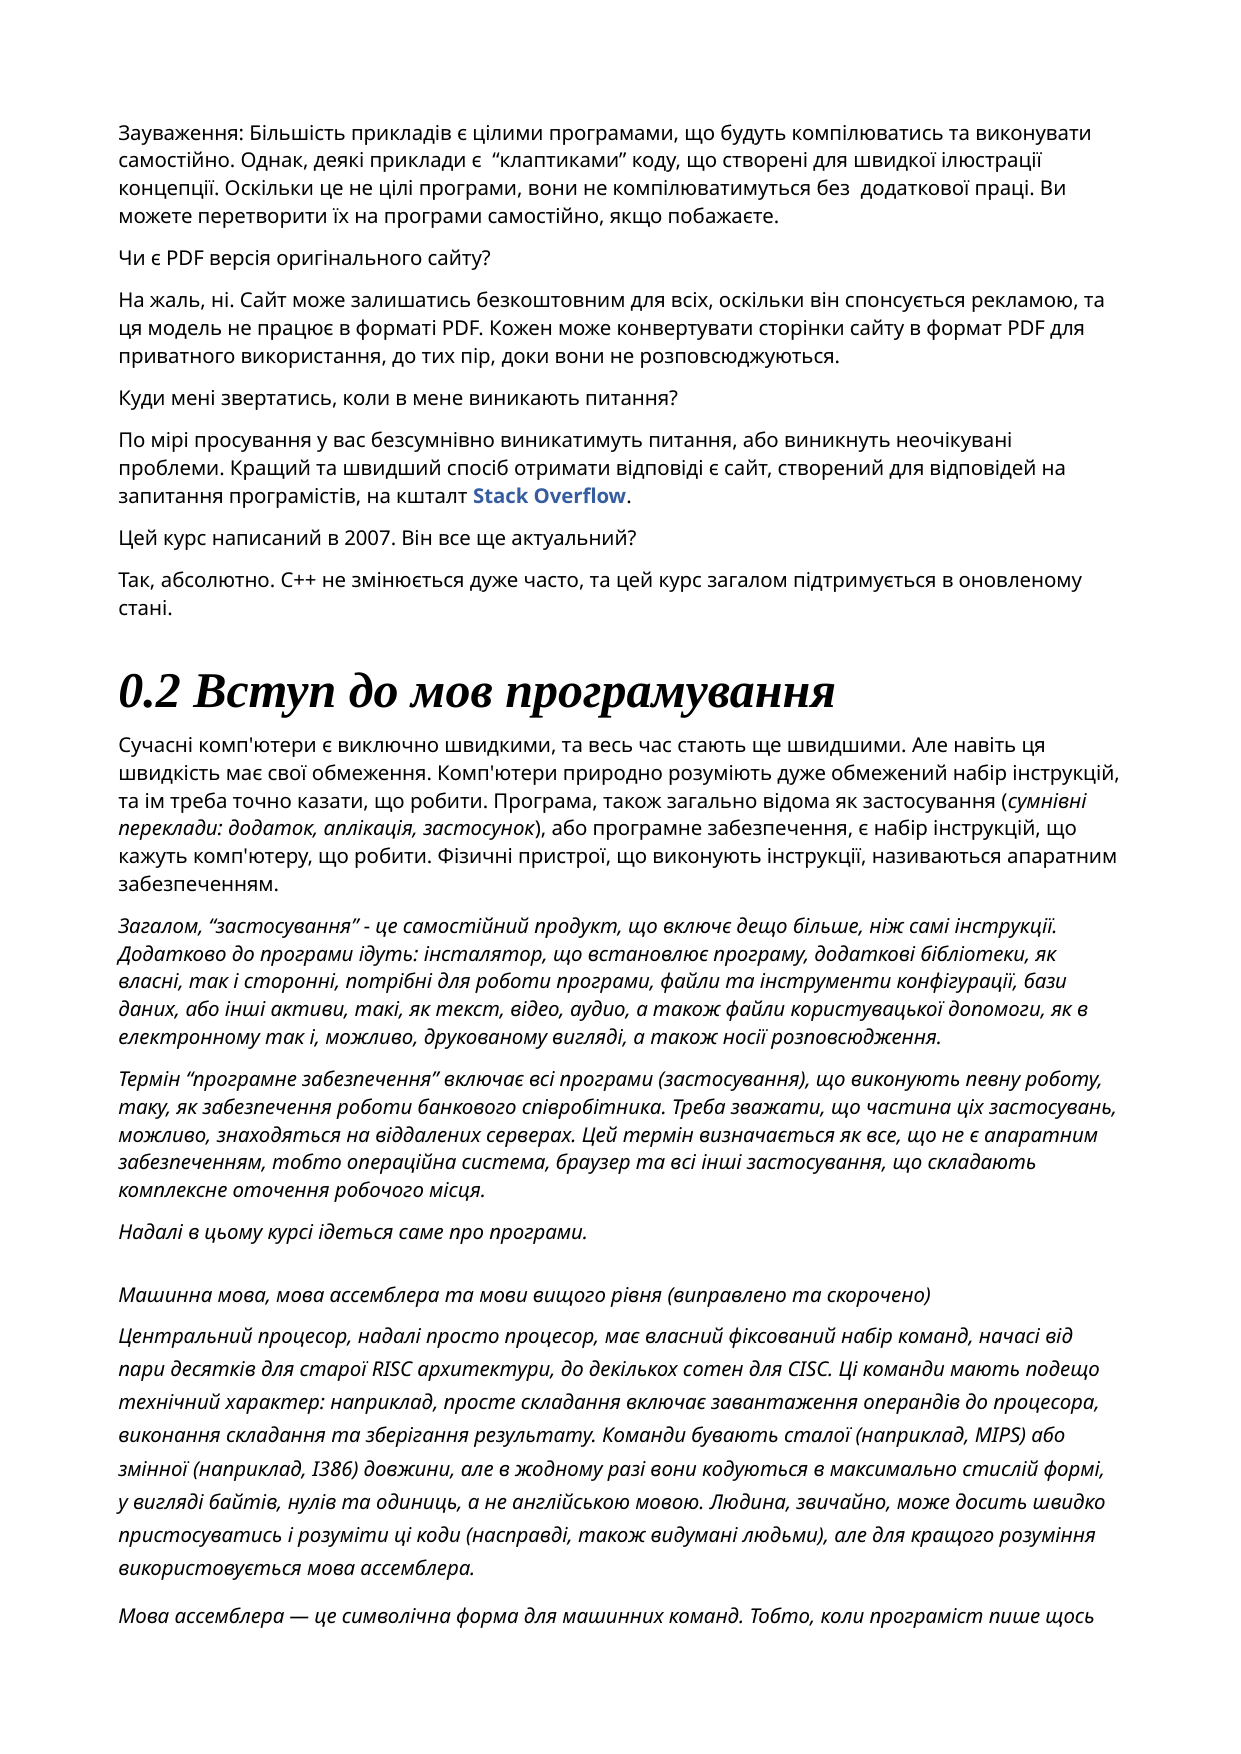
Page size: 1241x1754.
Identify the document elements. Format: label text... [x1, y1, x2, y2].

subtitle 0.2 Вступ до мов програмування [118, 661, 1122, 718]
text Чи є PDF версія оригінального сайту? [118, 243, 1122, 271]
text Так, абсолютно. C++ не змінюється дуже часто, та цей курс загалом підтримується в оновленому стані. [118, 566, 1122, 621]
text На жаль, ні. Сайт може залишатись безкоштовним для всіх, оскільки він спонсується рекламою, та ця модель не працює в форматі PDF. Кожен може конвертувати сторінки сайту в формат PDF для приватного використання, до тих пір, доки вони не розповсюджуються. [118, 286, 1122, 369]
text По мірі просування у вас безсумнівно виникатимуть питання, або виникнуть неочікувані проблеми. Кращий та швидший спосіб отримати відповіді є сайт, створений для відповідей на запитання програмістів, на кшталт Stack Overflow. [118, 426, 1122, 509]
text Загалом, “застосування” - це самостійний продукт, що включє дещо більше, ніж самі інструкції. Додатково до програми ідуть: інсталятор, що встановлює програму, додаткові бібліотеки, як власні, так і сторонні, потрібні для роботи програми, файли та інструменти конфігурації, бази даних, або інші активи, такі, як текст, відео, аудио, а також файли користувацької допомоги, як в електронному так і, можливо, друкованому вигляді, а також носії розповсюдження. [118, 912, 1122, 1050]
subtitle Машинна мова, мова ассемблера та мови вищого рівня (виправлено та скорочено) [118, 1281, 1122, 1309]
text Зауваження: Більшість прикладів є цілими програмами, що будуть компілюватись та виконувати самостійно. Однак, деякі приклади є “клаптиками” коду, що створені для швидкої ілюстрації концепції. Оскільки це не цілі програми, вони не компілюватимуться без додаткової праці. Ви можете перетворити їх на програми самостійно, якщо побажаєте. [118, 118, 1122, 229]
text Цей курс написаний в 2007. Він все ще актуальний? [118, 523, 1122, 551]
text Куди мені звертатись, коли в мене виникають питання? [118, 383, 1122, 411]
text Термін “програмне забезпечення” включає всі програми (застосування), що виконують певну роботу, таку, як забезпечення роботи банкового співробітника. Треба зважати, що частина ціх застосувань, можливо, знаходяться на віддалених серверах. Цей термін визначається як все, що не є апаратним забезпеченням, тобто операційна система, браузер та всі інші застосування, що складають комплексне оточення робочого місця. [118, 1065, 1122, 1203]
text Мова ассемблера — це символічна форма для машинних команд. Тобто, коли програміст пише щось [118, 1602, 1122, 1629]
text Центральний процесор, надалі просто процесор, має власний фіксований набір команд, начасі від пари десятків для старої RISC архитектури, до декількох сотен для CISC. Ці команди мають подещо технічний характер: наприклад, просте складання включає завантаження операндів до процесора, виконання складання та зберігання результату. Команди бувають сталої (наприклад, MIPS) або змінної (наприклад, I386) довжини, але в жодному разі вони кодуються в максимально стислій формі, у вигляді байтів, нулів та одиниць, а не англійською мовою. Людина, звичайно, може досить швидко пристосуватись і розуміти ці коди (насправді, також видумані людьми), але для кращого розуміння використовується мова ассемблера. [118, 1321, 1122, 1582]
text Надалі в цьому курсі ідеться саме про програми. [118, 1218, 1122, 1246]
text Сучасні комп'ютери є виключно швидкими, та весь час стають ще швидшими. Але навіть ця швидкість має свої обмеження. Комп'ютери природно розуміють дуже обмежений набір інструкцій, та ім треба точно казати, що робити. Програма, також загально відома як застосування (сумнівні переклади: додаток, аплікація, застосунок), або програмне забезпечення, є набір інструкцій, що кажуть комп'ютеру, що робити. Фізичні пристрої, що виконують інструкції, називаються апаратним забезпеченням. [118, 731, 1122, 897]
